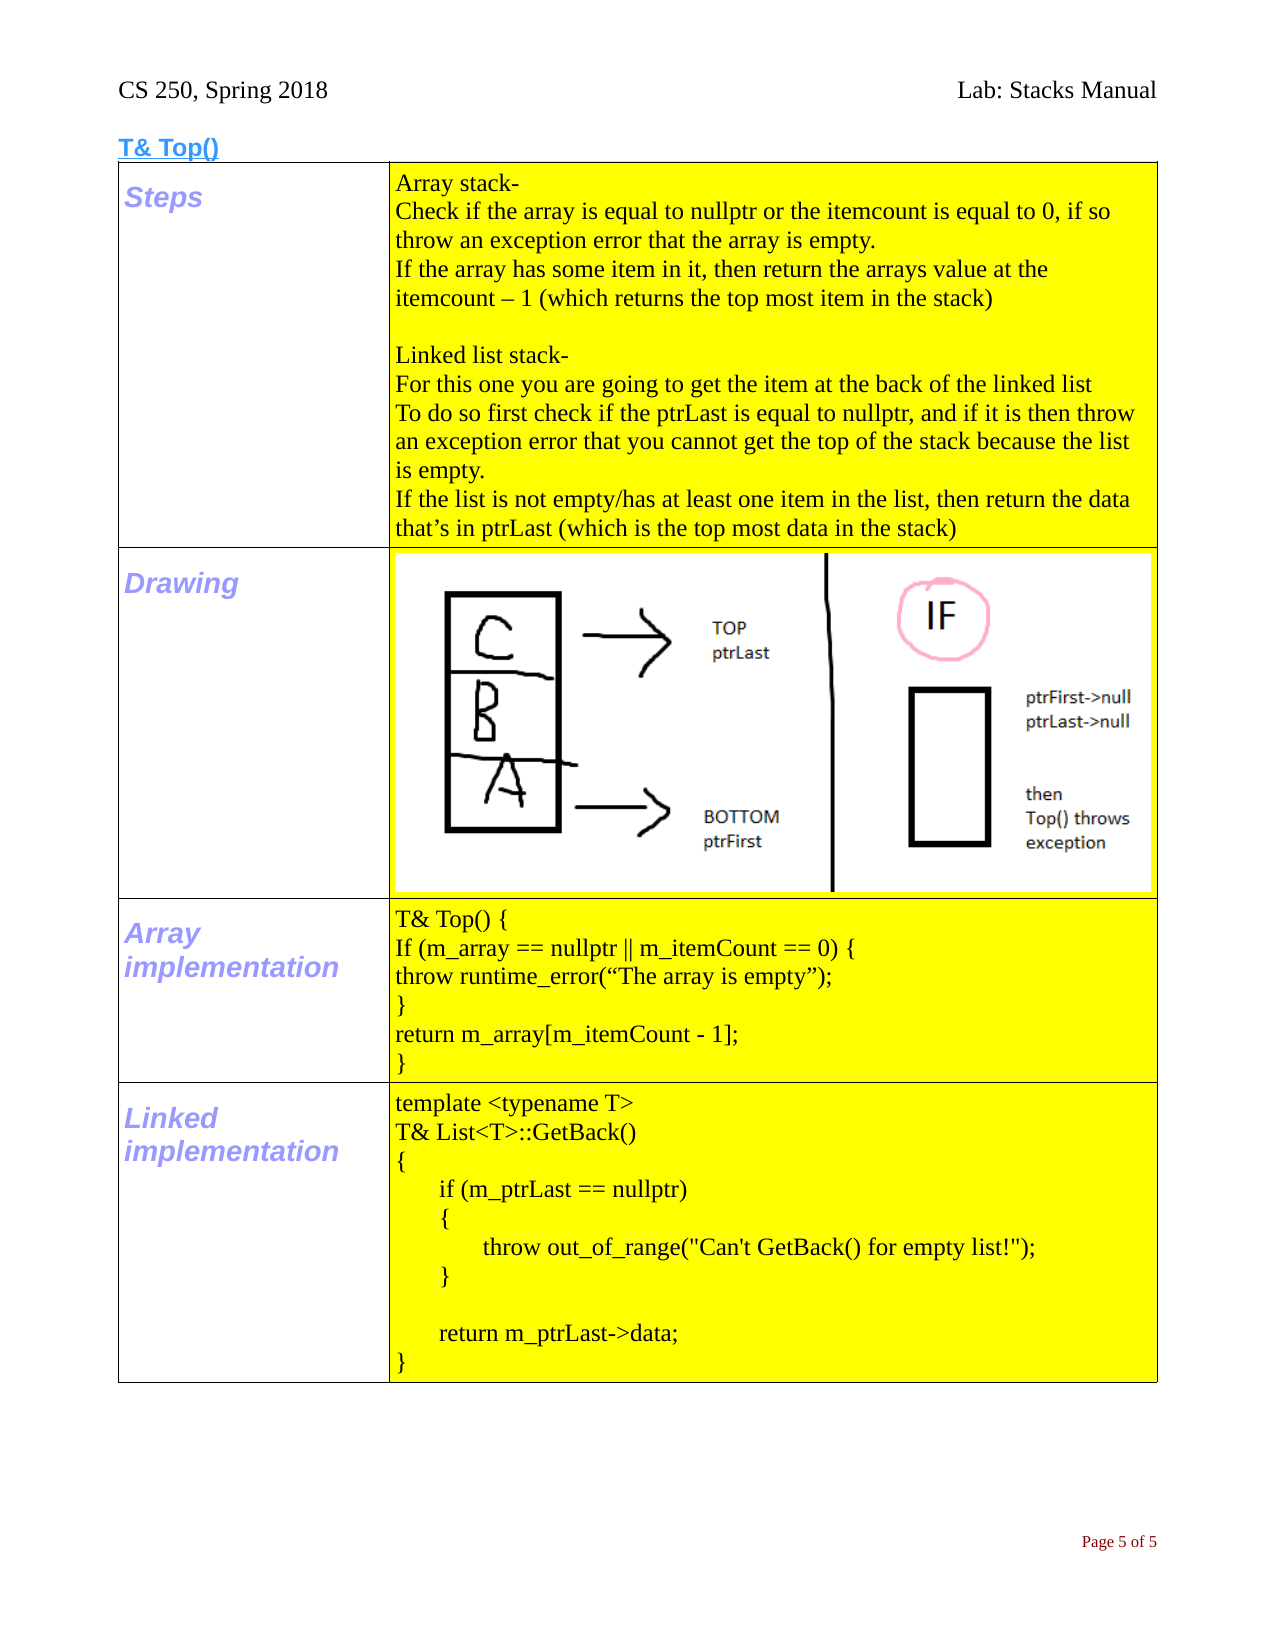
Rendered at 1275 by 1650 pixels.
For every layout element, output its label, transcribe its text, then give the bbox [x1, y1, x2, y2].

table_header Steps [119, 163, 389, 547]
table_cell Array implementation [119, 899, 389, 1082]
table_header Array stack- Check if the array is equal to nullptr or the itemcount is equal to 0, if so throw an exception error that the array is empty. If the array has some item in it, then return the arrays value at the itemcount – 1 (which returns the top most item in the stack) Linked list stack- For this one you are going to get the item at the back of the linked list To do so first check if the ptrLast is equal to nullptr, and if it is then throw an exception error that you cannot get the top of the stack because the list is empty. If the list is not empty/has at least one item in the list, then return the data that’s in ptrLast (which is the top most data in the stack) [390, 163, 1157, 547]
table_cell template <typename T> T& List<T>::GetBack() { if (m_ptrLast == nullptr) { throw out_of_range("Can't GetBack() for empty list!"); } return m_ptrLast->data; } [390, 1083, 1157, 1382]
table_cell Linked implementation [119, 1083, 389, 1382]
subtitle T& Top() [118, 133, 1157, 161]
table_cell T& Top() { If (m_array == nullptr || m_itemCount == 0) { throw runtime_error(“The array is empty”); } return m_array[m_itemCount - 1]; } [390, 899, 1157, 1082]
table_cell [390, 548, 1157, 898]
table_cell Drawing [119, 548, 389, 898]
